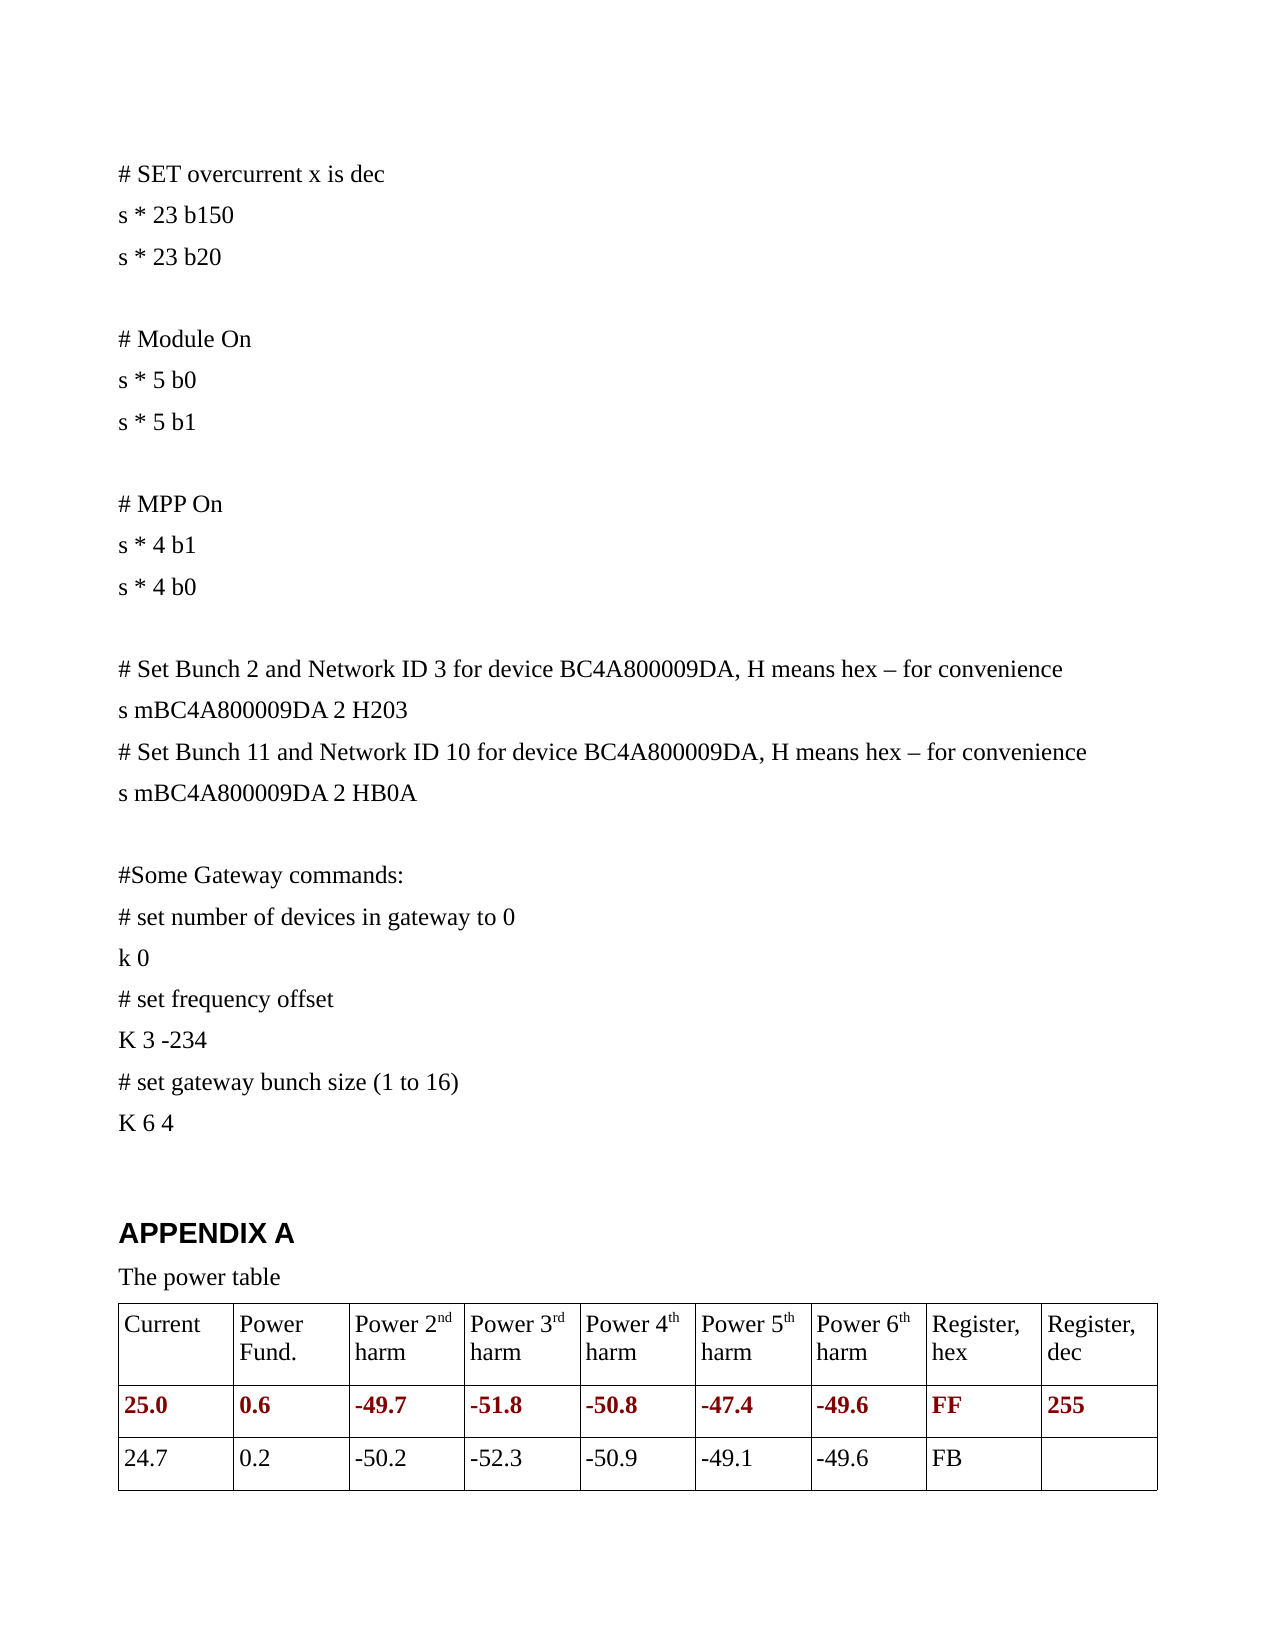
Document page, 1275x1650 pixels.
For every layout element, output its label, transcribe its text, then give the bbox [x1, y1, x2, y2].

table_cell -52.3 [465, 1438, 580, 1490]
table_cell -47.4 [696, 1386, 811, 1437]
table_header Power 3rd harm [465, 1304, 580, 1384]
text s mBC4A800009DA 2 H203 [118, 696, 1157, 724]
table_cell [1042, 1438, 1157, 1490]
text s * 5 b0 [118, 366, 1157, 394]
text k 0 [118, 943, 1157, 972]
table_cell 255 [1042, 1386, 1157, 1437]
table_cell -50.9 [581, 1438, 695, 1490]
table_cell -50.8 [581, 1386, 695, 1437]
table_header Power Fund. [234, 1304, 349, 1384]
text The power table [118, 1262, 1157, 1290]
table_header Register, hex [927, 1304, 1041, 1384]
table_cell -49.6 [812, 1438, 926, 1490]
table_cell 25.0 [119, 1386, 233, 1437]
text s * 23 b150 [118, 201, 1157, 229]
table_header Register, dec [1042, 1304, 1157, 1384]
table_cell 0.2 [234, 1438, 349, 1490]
table_cell FB [927, 1438, 1041, 1490]
table_header Power 2nd harm [350, 1304, 464, 1384]
table_header Power 5th harm [696, 1304, 811, 1384]
text s * 4 b0 [118, 572, 1157, 601]
text # set frequency offset [118, 984, 1157, 1013]
table_cell -50.2 [350, 1438, 464, 1490]
text # SET overcurrent x is dec [118, 159, 1157, 188]
text # set gateway bunch size (1 to 16) [118, 1067, 1157, 1096]
table_header Current [119, 1304, 233, 1384]
text # set number of devices in gateway to 0 [118, 902, 1157, 931]
text s * 23 b20 [118, 242, 1157, 271]
text # Module On [118, 324, 1157, 353]
text # Set Bunch 2 and Network ID 3 for device BC4A800009DA, H means hex – for convenience [118, 654, 1157, 683]
table_header Power 4th harm [581, 1304, 695, 1384]
table_cell FF [927, 1386, 1041, 1437]
table_cell 24.7 [119, 1438, 233, 1490]
table_cell -49.6 [812, 1386, 926, 1437]
text s * 5 b1 [118, 407, 1157, 436]
text #Some Gateway commands: [118, 861, 1157, 889]
table_header Power 6th harm [812, 1304, 926, 1384]
text s mBC4A800009DA 2 HB0A [118, 778, 1157, 807]
text K 6 4 [118, 1108, 1157, 1137]
table_cell -49.7 [350, 1386, 464, 1437]
text K 3 -234 [118, 1026, 1157, 1054]
table_cell -49.1 [696, 1438, 811, 1490]
subtitle APPENDIX A [118, 1216, 1157, 1249]
text s * 4 b1 [118, 531, 1157, 559]
text # MPP On [118, 489, 1157, 518]
text # Set Bunch 11 and Network ID 10 for device BC4A800009DA, H means hex – for convenience [118, 737, 1157, 766]
table_cell -51.8 [465, 1386, 580, 1437]
table_cell 0.6 [234, 1386, 349, 1437]
